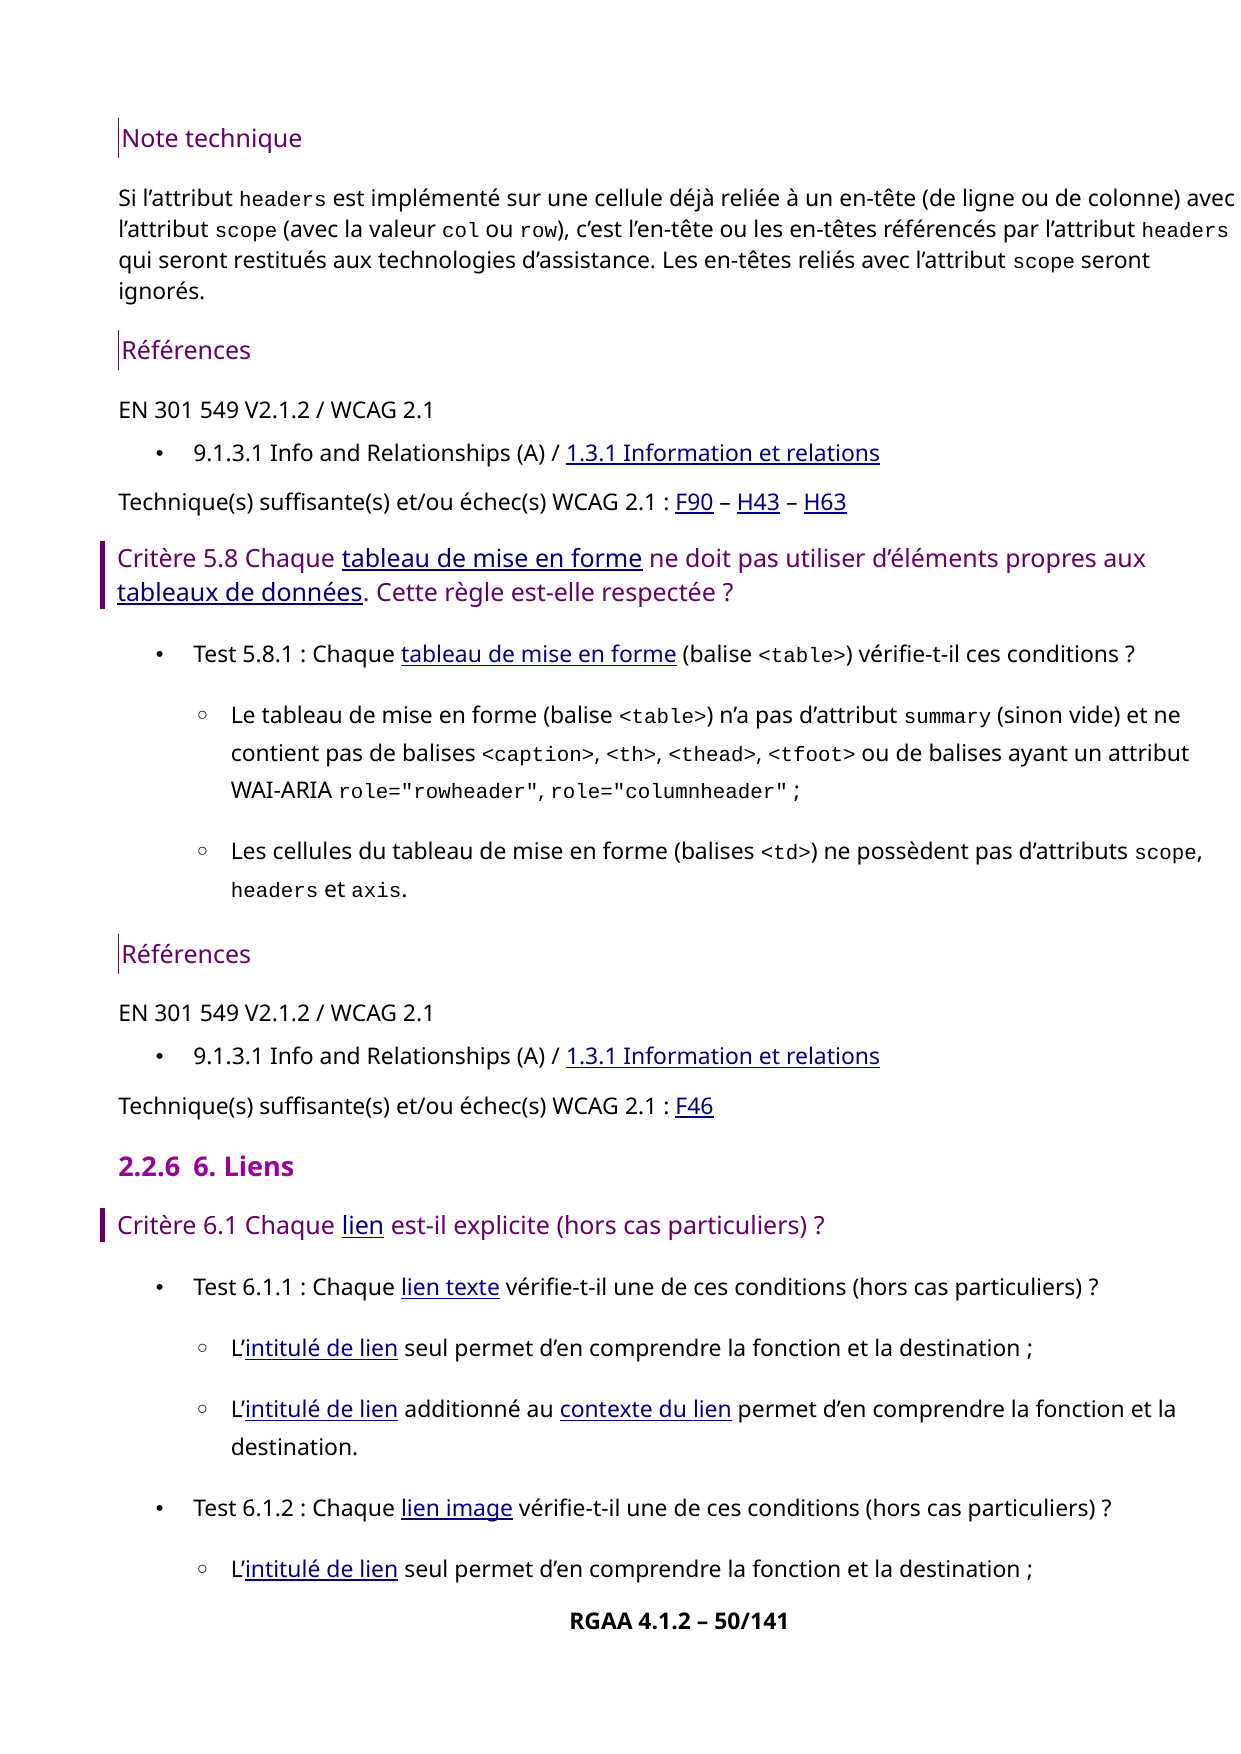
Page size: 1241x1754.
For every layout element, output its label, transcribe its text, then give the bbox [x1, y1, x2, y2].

list 9.1.3.1 Info and Relationships (A) / 1.3.1 Information et relations [156, 1040, 1240, 1072]
list Le tableau de mise en forme (balise <table>) n’a pas d’attribut summary (sinon vide) et ne contient pas de balises <caption>, <th>, <thead>, <tfoot> ou de balises ayant un attribut WAI-ARIA role="rowheader", role="columnheader" ; [193, 699, 1240, 806]
text Technique(s) suffisante(s) et/ou échec(s) WCAG 2.1 : F46 [118, 1089, 1240, 1121]
list Les cellules du tableau de mise en forme (balises <td>) ne possèdent pas d’attributs scope, headers et axis. [193, 835, 1240, 904]
subtitle Références [119, 330, 1240, 370]
text EN 301 549 V2.1.2 / WCAG 2.1 [118, 997, 1240, 1028]
text EN 301 549 V2.1.2 / WCAG 2.1 [118, 393, 1240, 425]
subtitle Critère 6.1 Chaque lien est-il explicite (hors cas particuliers) ? [105, 1208, 1240, 1242]
text Si l’attribut headers est implémenté sur une cellule déjà reliée à un en-tête (de ligne ou de colonne) avec l’attribut scope (avec la valeur col ou row), c’est l’en-tête ou les en-têtes référencés par l’attribut headers qui seront restitués aux technologies d’assistance. Les en-têtes reliés avec l’attribut scope seront ignorés. [118, 182, 1240, 307]
list L’intitulé de lien additionné au contexte du lien permet d’en comprendre la fonction et la destination. [193, 1393, 1240, 1462]
list L’intitulé de lien seul permet d’en comprendre la fonction et la destination ; [193, 1553, 1240, 1584]
subtitle 6. Liens [118, 1147, 1240, 1184]
subtitle Références [119, 934, 1240, 974]
list 9.1.3.1 Info and Relationships (A) / 1.3.1 Information et relations [156, 437, 1240, 468]
list Test 6.1.1 : Chaque lien texte vérifie-t-il une de ces conditions (hors cas particuliers) ? [156, 1271, 1240, 1303]
list Test 5.8.1 : Chaque tableau de mise en forme (balise <table>) vérifie-t-il ces conditions ? [156, 638, 1240, 669]
list Test 6.1.2 : Chaque lien image vérifie-t-il une de ces conditions (hors cas particuliers) ? [156, 1492, 1240, 1523]
subtitle Critère 5.8 Chaque tableau de mise en forme ne doit pas utiliser d’éléments propres aux tableaux de données. Cette règle est-elle respectée ? [105, 541, 1240, 609]
subtitle Note technique [119, 118, 1240, 158]
list L’intitulé de lien seul permet d’en comprendre la fonction et la destination ; [193, 1332, 1240, 1364]
text Technique(s) suffisante(s) et/ou échec(s) WCAG 2.1 : F90 – H43 – H63 [118, 486, 1240, 517]
